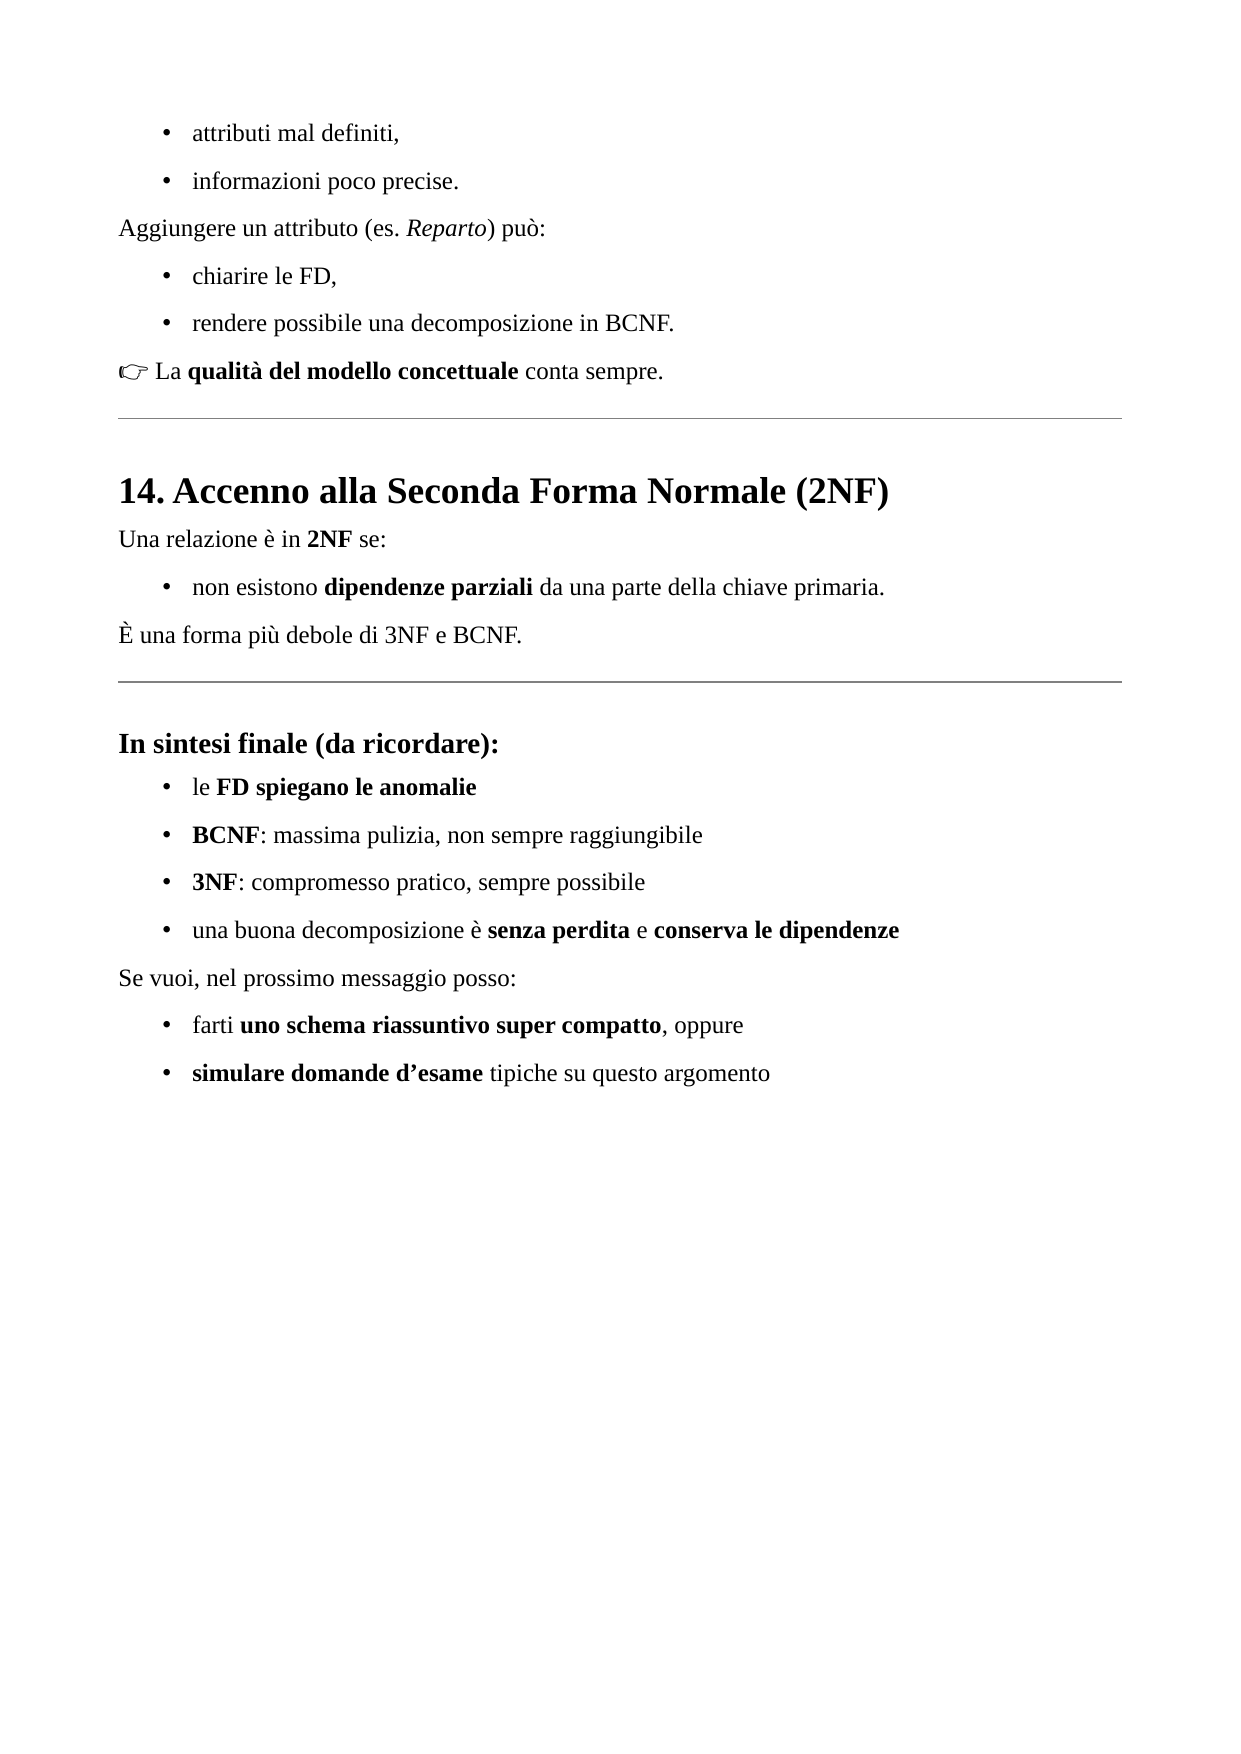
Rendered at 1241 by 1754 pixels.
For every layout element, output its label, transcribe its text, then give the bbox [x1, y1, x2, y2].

list chiarire le FD, [162, 261, 1122, 290]
list una buona decomposizione è senza perdita e conserva le dipendenze [162, 915, 1122, 944]
list informazioni poco precise. [162, 166, 1122, 194]
list attributi mal definiti, [162, 118, 1122, 147]
list farti uno schema riassuntivo super compatto, oppure [162, 1010, 1122, 1039]
list 3NF: compromesso pratico, sempre possibile [162, 867, 1122, 896]
text Se vuoi, nel prossimo messaggio posso: [118, 963, 1122, 991]
subtitle 14. Accenno alla Seconda Forma Normale (2NF) [118, 469, 1122, 512]
list BCNF: massima pulizia, non sempre raggiungibile [162, 820, 1122, 848]
list le FD spiegano le anomalie [162, 772, 1122, 801]
text È una forma più debole di 3NF e BCNF. [118, 620, 1122, 648]
text Aggiungere un attributo (es. Reparto) può: [118, 213, 1122, 242]
subtitle In sintesi finale (da ricordare): [118, 726, 1122, 760]
list rendere possibile una decomposizione in BCNF. [162, 308, 1122, 337]
text 👉 La qualità del modello concettuale conta sempre. [118, 356, 1122, 385]
list non esistono dipendenze parziali da una parte della chiave primaria. [162, 572, 1122, 601]
list simulare domande d’esame tipiche su questo argomento 💪 [162, 1058, 1122, 1087]
text Una relazione è in 2NF se: [118, 524, 1122, 553]
